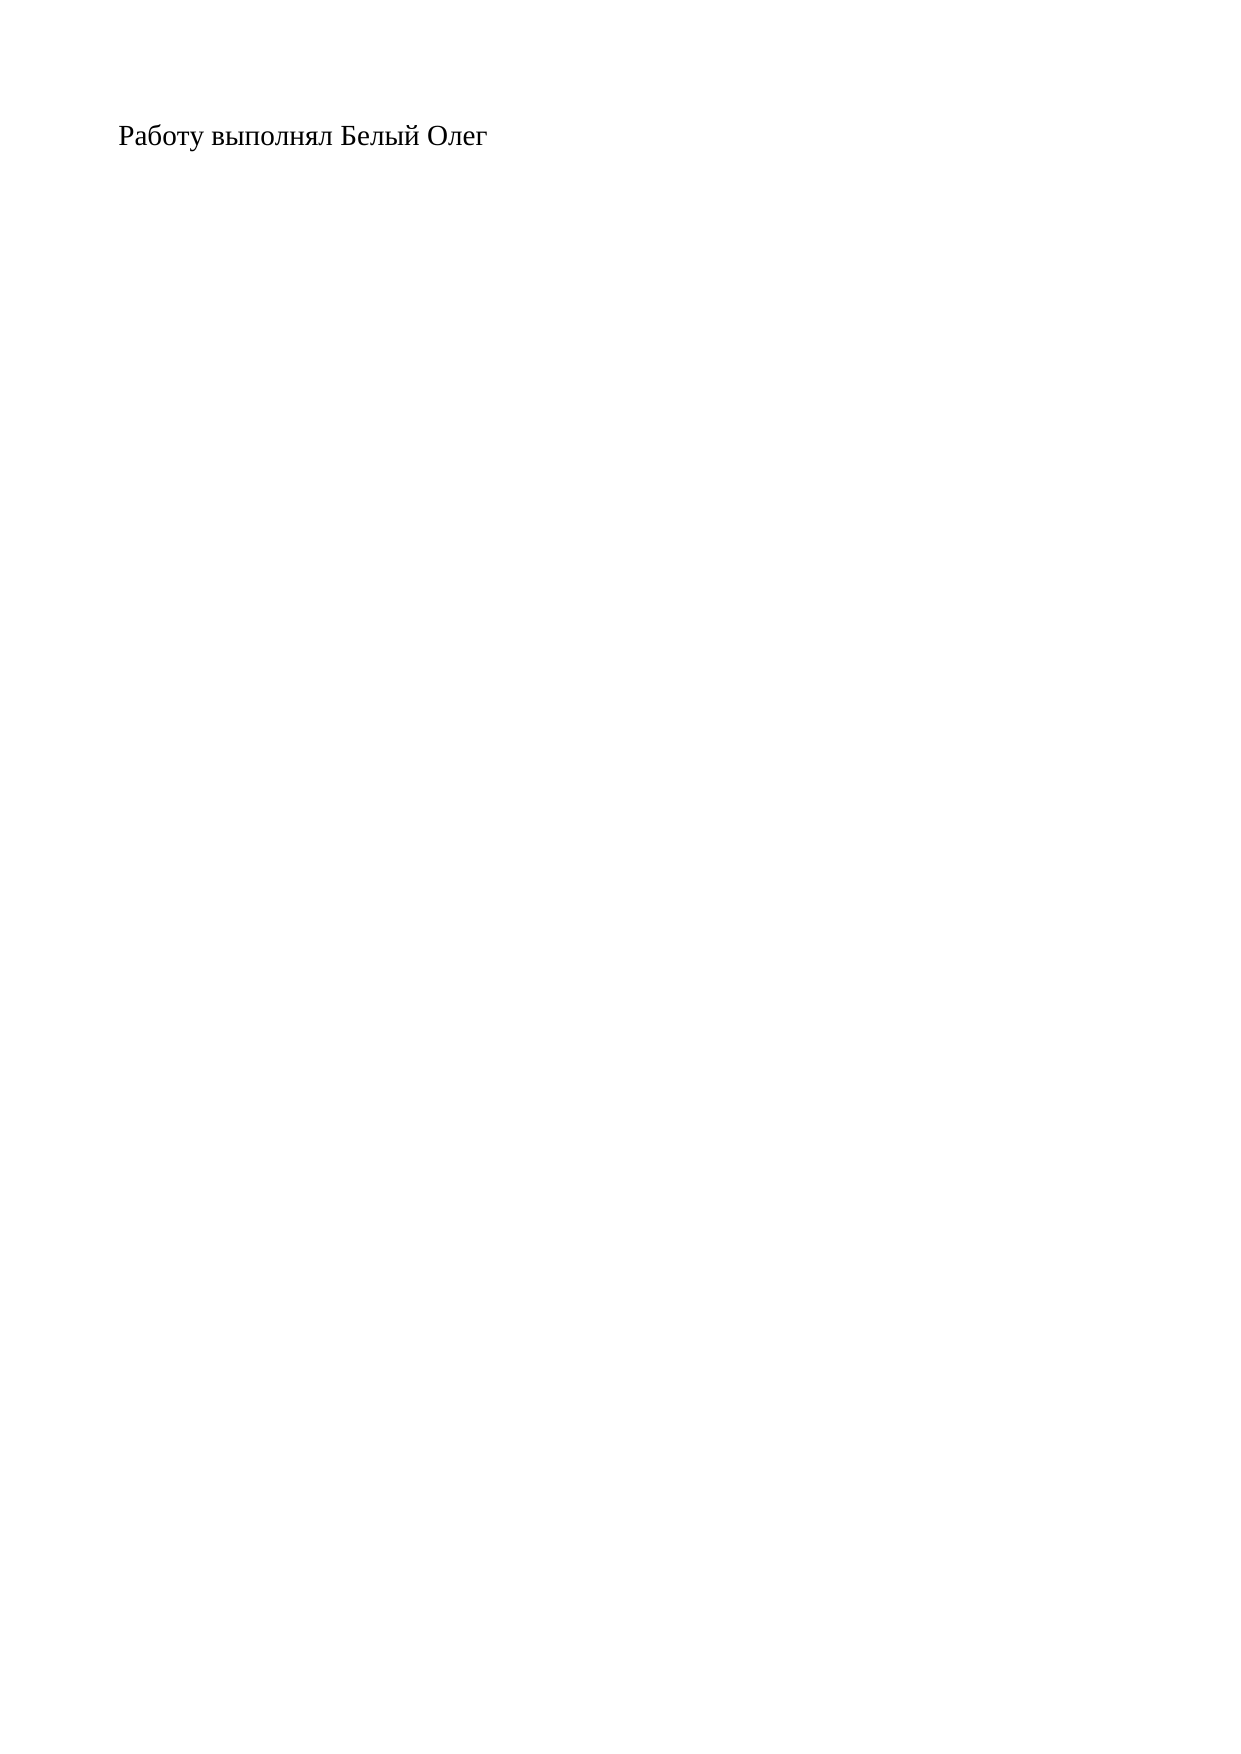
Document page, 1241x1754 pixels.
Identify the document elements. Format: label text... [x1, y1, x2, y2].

text Работу выполнял Белый Олег [118, 118, 1122, 152]
